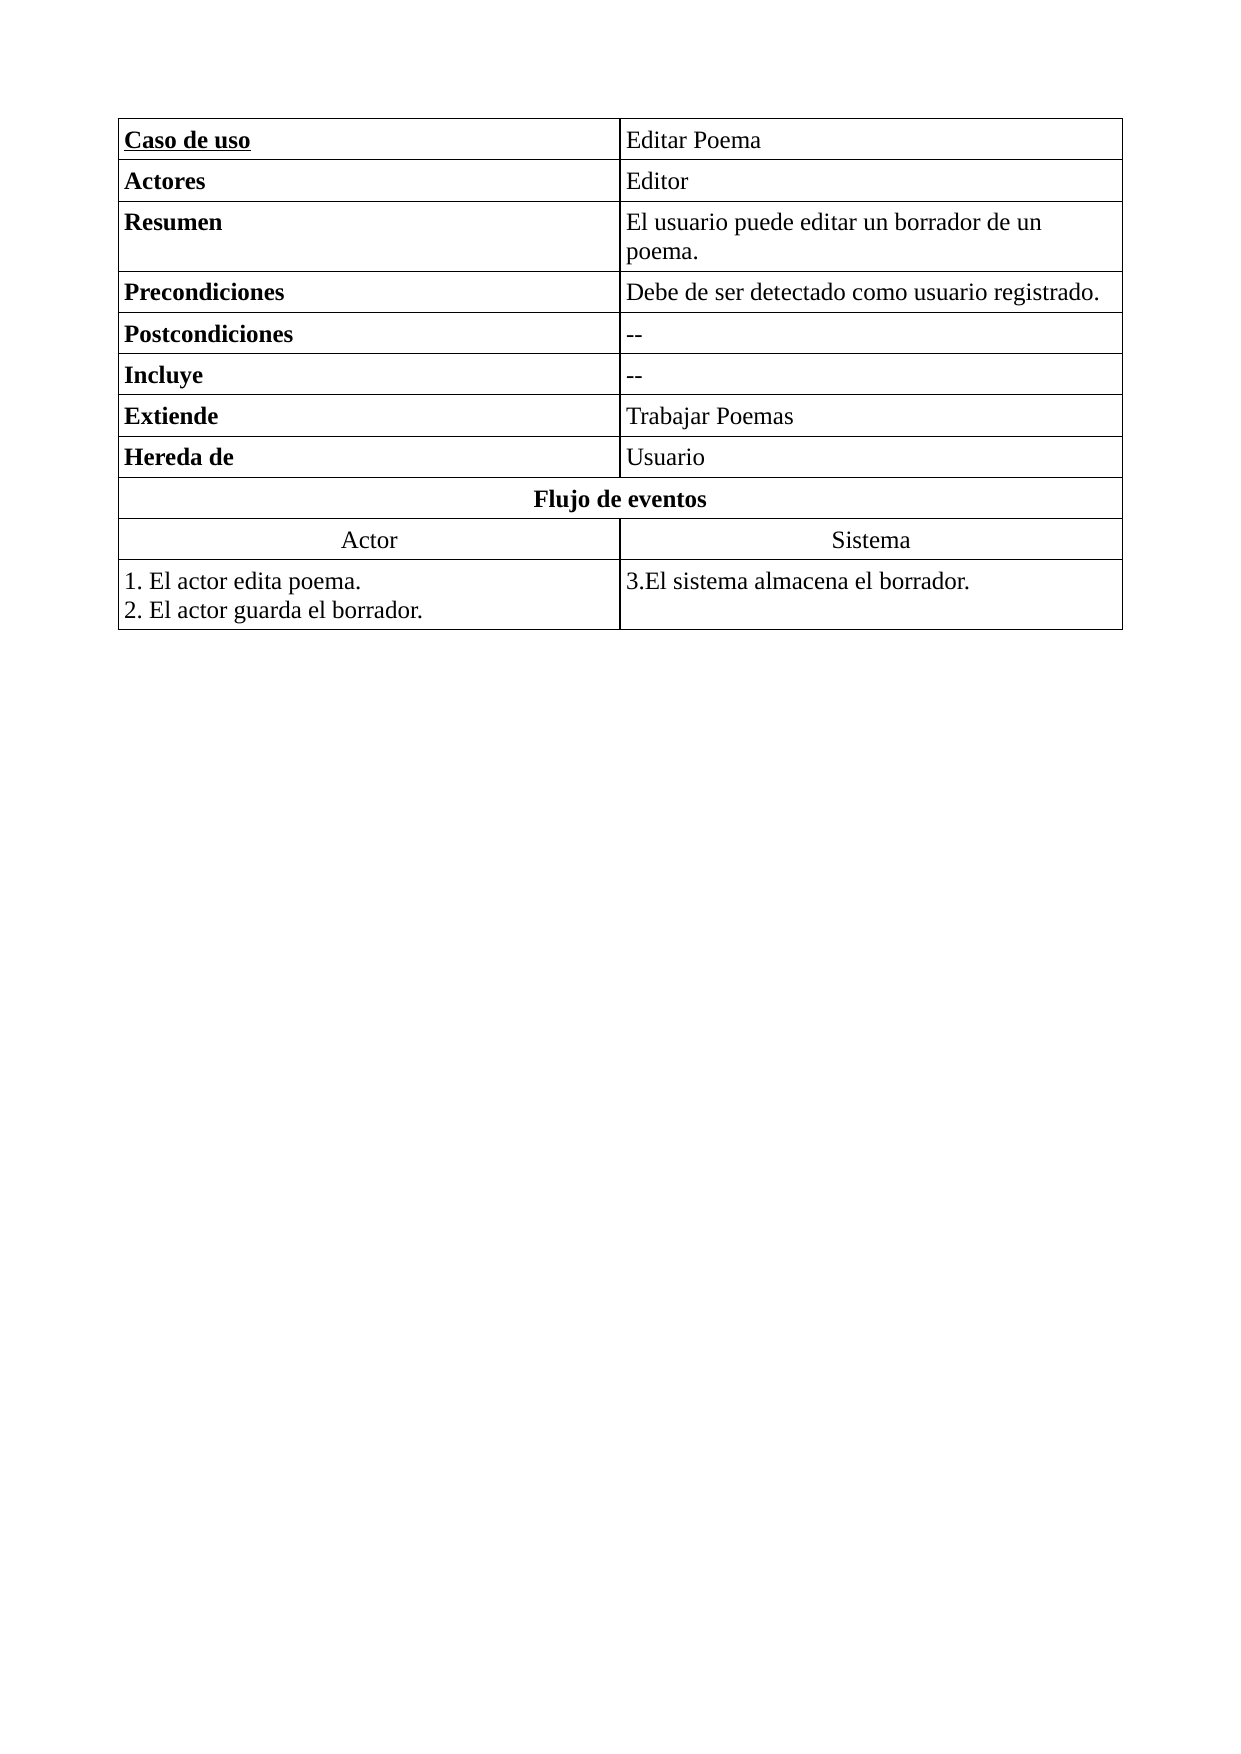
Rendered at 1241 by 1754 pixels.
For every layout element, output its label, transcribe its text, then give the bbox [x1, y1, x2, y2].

table_cell Trabajar Poemas [621, 395, 1122, 436]
table_cell Precondiciones [119, 272, 619, 312]
table_cell -- [621, 313, 1122, 353]
table_cell -- [621, 354, 1122, 394]
table_cell Sistema [621, 519, 1122, 559]
table_cell Resumen [119, 202, 619, 271]
table_cell Actor [119, 519, 619, 559]
table_cell Debe de ser detectado como usuario registrado. [621, 272, 1122, 312]
table_cell Postcondiciones [119, 313, 619, 353]
table_cell Actores [119, 160, 619, 201]
table_header Caso de uso [119, 119, 619, 159]
table_cell Incluye [119, 354, 619, 394]
table_cell El usuario puede editar un borrador de un poema. [621, 202, 1122, 271]
table_cell 3.El sistema almacena el borrador. [621, 560, 1122, 629]
table_cell 1. El actor edita poema. 2. El actor guarda el borrador. [119, 560, 619, 629]
table_cell Extiende [119, 395, 619, 436]
table_cell Hereda de [119, 437, 619, 477]
table_cell Flujo de eventos [119, 478, 1122, 518]
table_cell Usuario [621, 437, 1122, 477]
table_header Editar Poema [621, 119, 1122, 159]
table_cell Editor [621, 160, 1122, 201]
